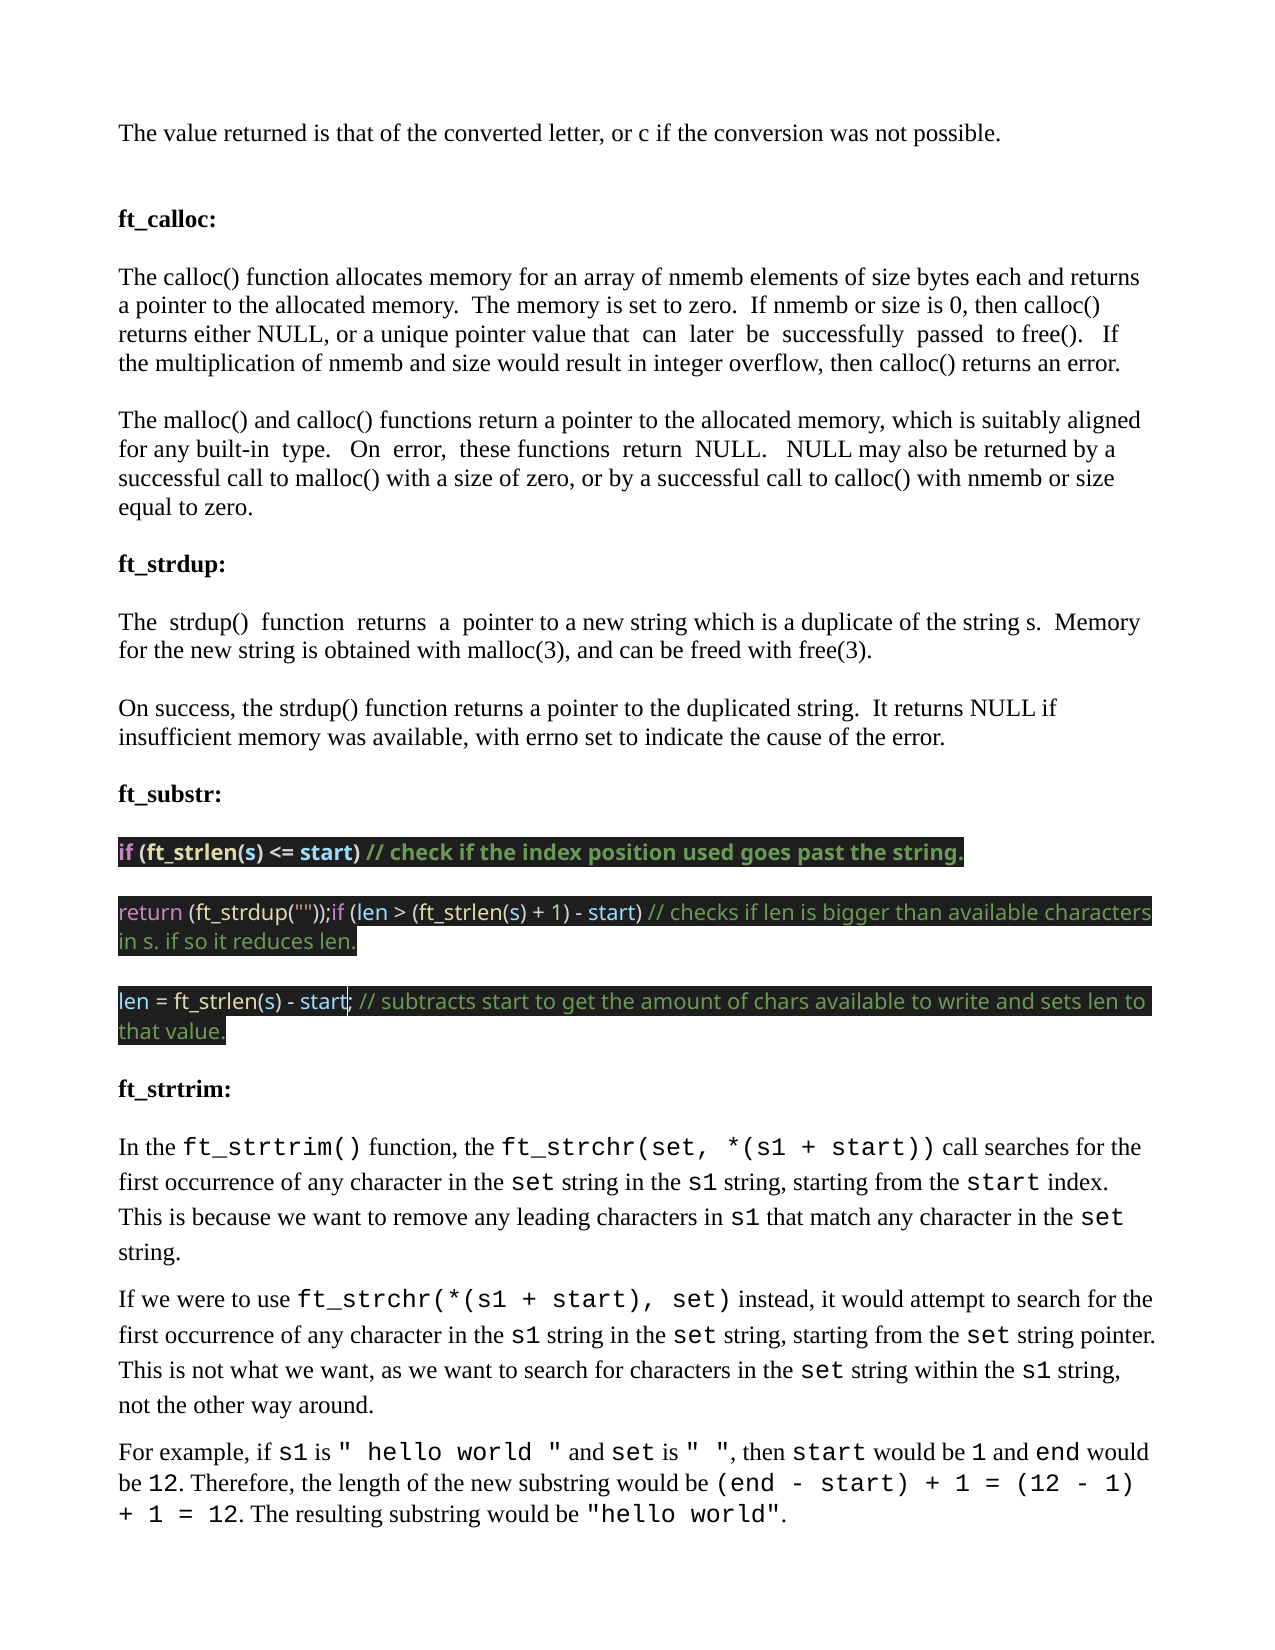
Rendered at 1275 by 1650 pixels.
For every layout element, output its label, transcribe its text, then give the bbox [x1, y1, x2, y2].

text The value returned is that of the converted letter, or c if the conversion was not possible. [118, 118, 1157, 147]
text len = ft_strlen(s) - start; // subtracts start to get the amount of chars available to write and sets len to that value. [118, 986, 1157, 1045]
text ft_strtrim: [118, 1074, 1157, 1103]
text For example, if s1 is " hello world " and set is " ", then start would be 1 and end would be 12. Therefore, the length of the new substring would be (end - start) + 1 = (12 - 1) + 1 = 12. The resulting substring would be "hello world". [118, 1437, 1157, 1530]
text The strdup() function returns a pointer to a new string which is a duplicate of the string s. Memory for the new string is obtained with malloc(3), and can be freed with free(3). On success, the strdup() function returns a pointer to the duplicated string. It returns NULL if insufficient memory was available, with errno set to indicate the cause of the error. ft_substr: [118, 607, 1157, 808]
text The malloc() and calloc() functions return a pointer to the allocated memory, which is suitably aligned for any built-in type. On error, these functions return NULL. NULL may also be returned by a successful call to malloc() with a size of zero, or by a successful call to calloc() with nmemb or size equal to zero. [118, 406, 1157, 521]
text If we were to use ft_strchr(*(s1 + start), set) instead, it would attempt to search for the first occurrence of any character in the s1 string in the set string, starting from the set string pointer. This is not what we want, as we want to search for characters in the set string within the s1 string, not the other way around. [118, 1284, 1157, 1419]
text In the ft_strtrim() function, the ft_strchr(set, *(s1 + start)) call searches for the first occurrence of any character in the set string in the s1 string, starting from the start index. This is because we want to remove any leading characters in s1 that match any character in the set string. [118, 1132, 1157, 1266]
text The calloc() function allocates memory for an array of nmemb elements of size bytes each and returns a pointer to the allocated memory. The memory is set to zero. If nmemb or size is 0, then calloc() returns either NULL, or a unique pointer value that can later be successfully passed to free(). If the multiplication of nmemb and size would result in integer overflow, then calloc() returns an error. [118, 262, 1157, 377]
text ft_strdup: [118, 549, 1157, 578]
text if (ft_strlen(s) <= start) // check if the index position used goes past the string. [118, 837, 1157, 867]
text return (ft_strdup(""));if (len > (ft_strlen(s) + 1) - start) // checks if len is bigger than available characters in s. if so it reduces len. [118, 896, 1157, 956]
text ft_calloc: [118, 204, 1157, 233]
